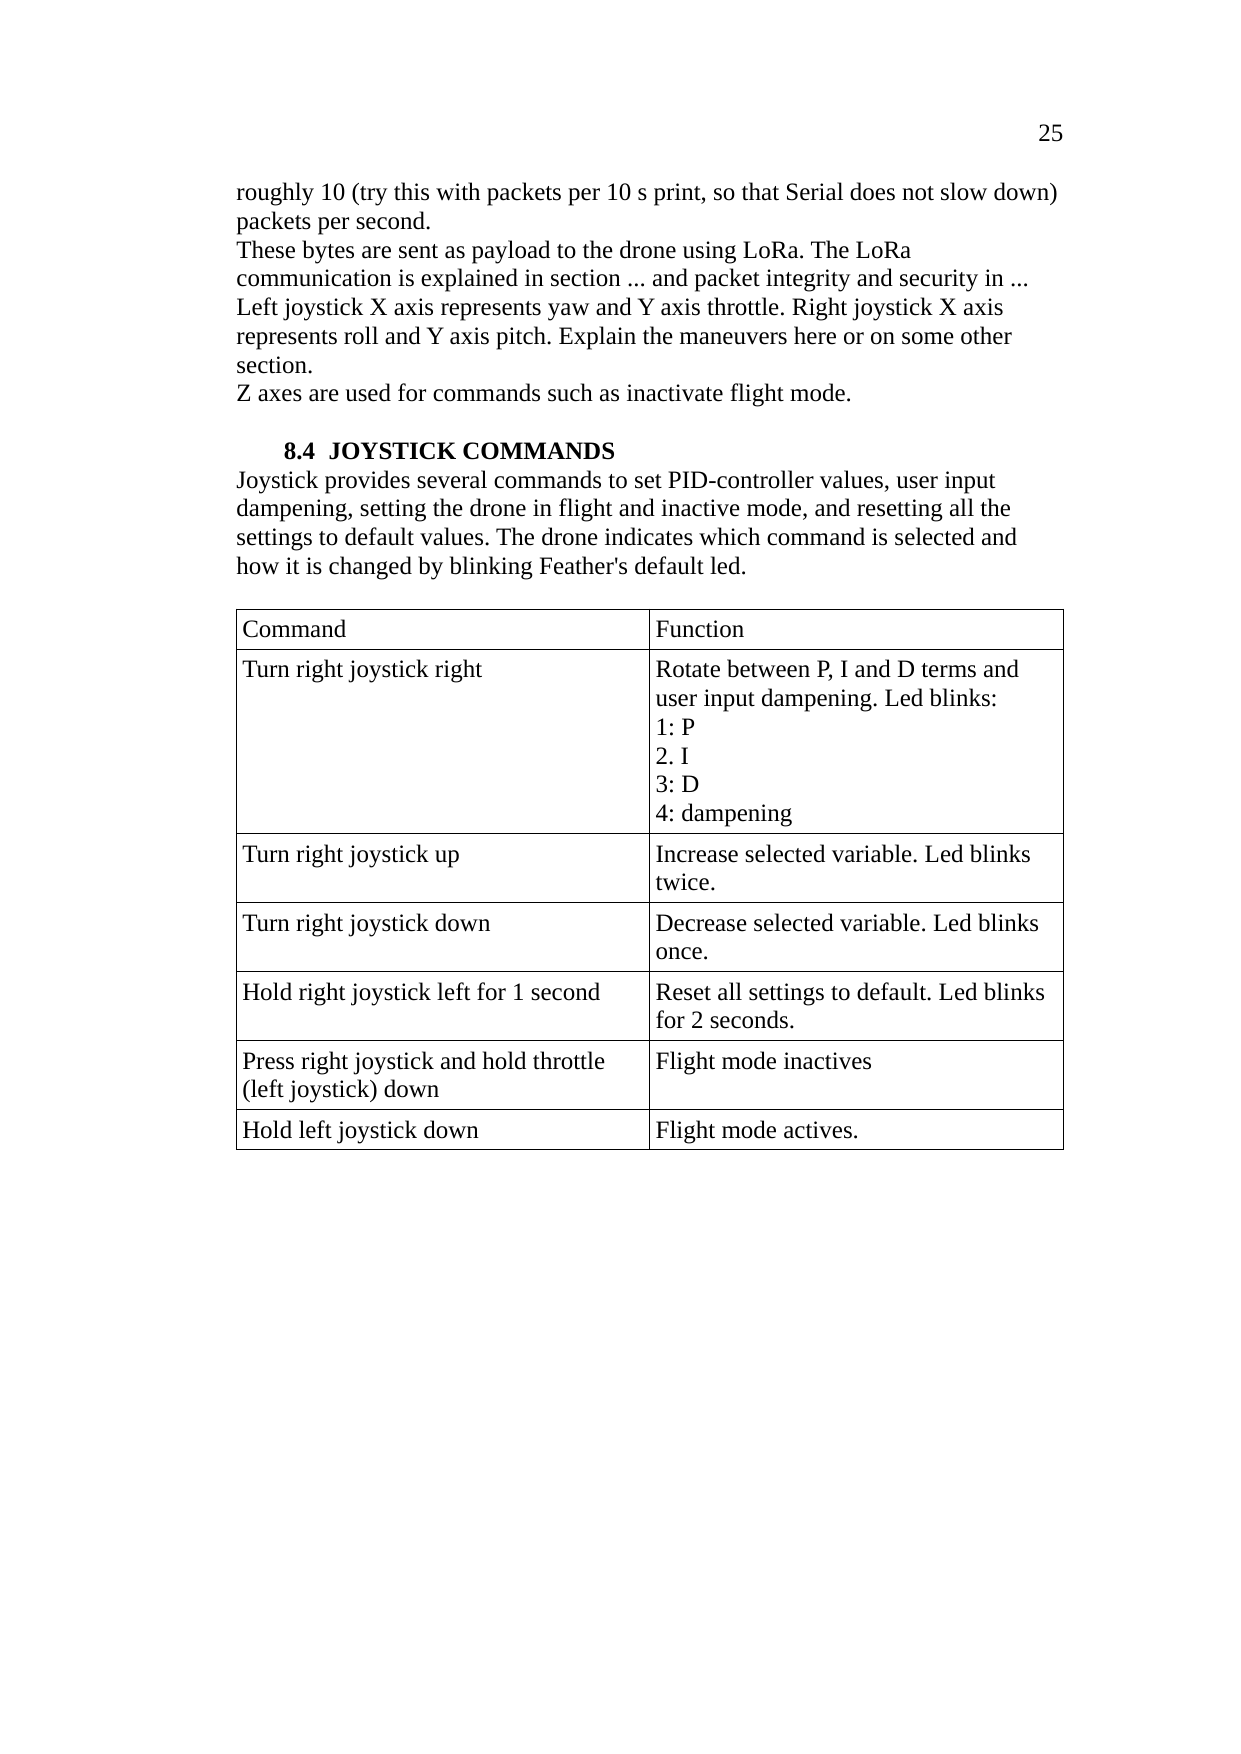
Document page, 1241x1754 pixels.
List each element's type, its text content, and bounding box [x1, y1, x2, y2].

table_cell Reset all settings to default. Led blinks for 2 seconds. [650, 972, 1063, 1040]
text These bytes are sent as payload to the drone using LoRa. The LoRa communication is explained in section ... and packet integrity and security in ... [236, 235, 1063, 292]
table_cell Flight mode actives. [650, 1110, 1063, 1149]
text roughly 10 (try this with packets per 10 s print, so that Serial does not slow down) packets per second. [236, 177, 1063, 235]
table_header Command [237, 610, 649, 649]
table_cell Decrease selected variable. Led blinks once. [650, 903, 1063, 971]
table_cell Turn right joystick down [237, 903, 649, 971]
table_cell Increase selected variable. Led blinks twice. [650, 834, 1063, 902]
table_cell Hold left joystick down [237, 1110, 649, 1149]
table_cell Turn right joystick up [237, 834, 649, 902]
table_header Function [650, 610, 1063, 649]
text Z axes are used for commands such as inactivate flight mode. [236, 378, 1063, 407]
text Left joystick X axis represents yaw and Y axis throttle. Right joystick X axis represents roll and Y axis pitch. Explain the maneuvers here or on some other section. [236, 292, 1063, 378]
table_cell Rotate between P, I and D terms and user input dampening. Led blinks: 1: P 2. I 3: D 4: dampening [650, 650, 1063, 833]
table_cell Turn right joystick right [237, 650, 649, 833]
subtitle Joystick commands [283, 436, 1063, 465]
table_cell Flight mode inactives [650, 1041, 1063, 1109]
table_cell Hold right joystick left for 1 second [237, 972, 649, 1040]
table_cell Press right joystick and hold throttle (left joystick) down [237, 1041, 649, 1109]
text Joystick provides several commands to set PID-controller values, user input dampening, setting the drone in flight and inactive mode, and resetting all the settings to default values. The drone indicates which command is selected and how it is changed by blinking Feather's default led. [236, 465, 1063, 580]
